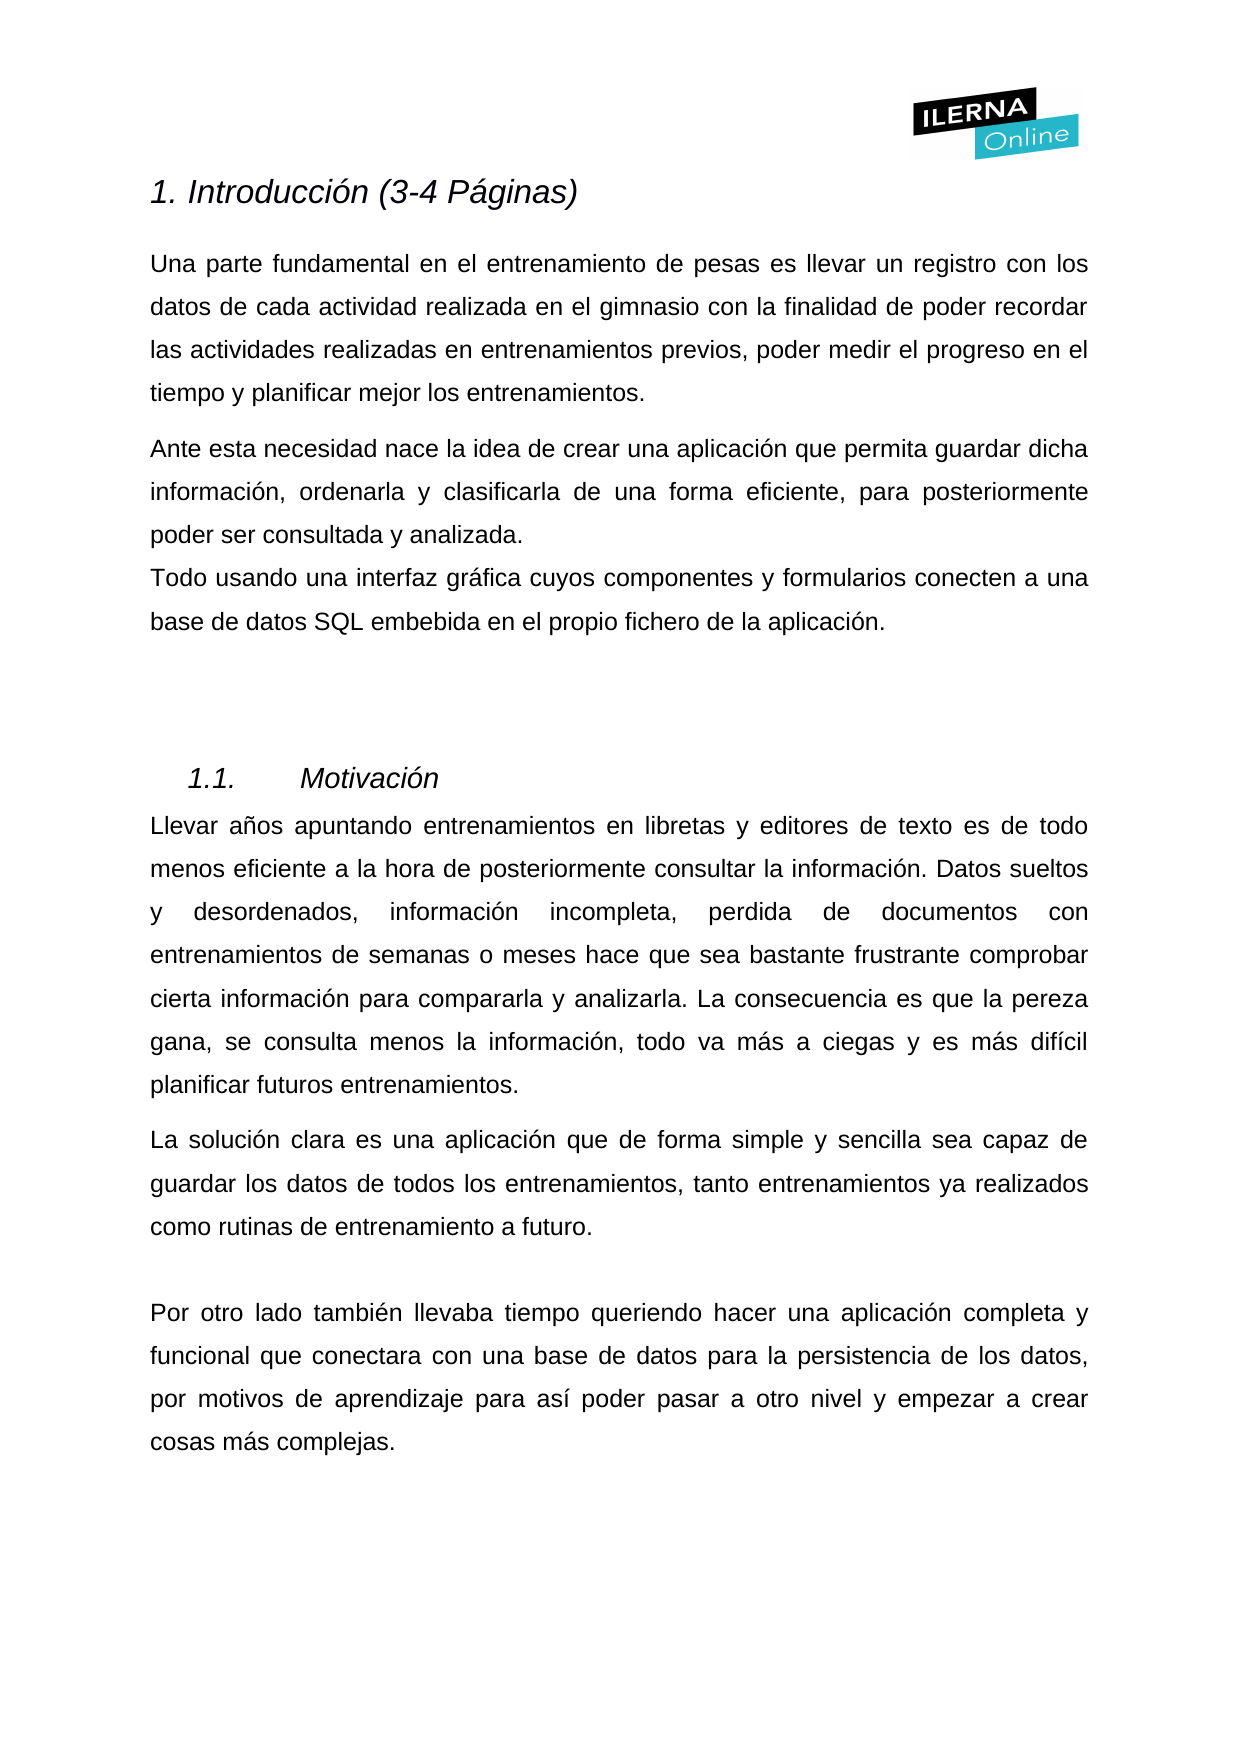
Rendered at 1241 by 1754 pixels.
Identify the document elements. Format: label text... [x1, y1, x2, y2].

text Por otro lado también llevaba tiempo queriendo hacer una aplicación completa y funcional que conectara con una base de datos para la persistencia de los datos, por motivos de aprendizaje para así poder pasar a otro nivel y empezar a crear cosas más complejas. [150, 1298, 1090, 1456]
text Ante esta necesidad nace la idea de crear una aplicación que permita guardar dicha información, ordenarla y clasificarla de una forma eficiente, para posteriormente poder ser consultada y analizada. [150, 434, 1090, 549]
picture [908, 87, 1084, 160]
text Llevar años apuntando entrenamientos en libretas y editores de texto es de todo menos eficiente a la hora de posteriormente consultar la información. Datos sueltos y desordenados, información incompleta, perdida de documentos con entrenamientos de semanas o meses hace que sea bastante frustrante comprobar cierta información para compararla y analizarla. La consecuencia es que la pereza gana, se consulta menos la información, todo va más a ciegas y es más difícil planificar futuros entrenamientos. [150, 811, 1090, 1099]
text Una parte fundamental en el entrenamiento de pesas es llevar un registro con los datos de cada actividad realizada en el gimnasio con la finalidad de poder recordar las actividades realizadas en entrenamientos previos, poder medir el progreso en el tiempo y planificar mejor los entrenamientos. [150, 249, 1090, 407]
text La solución clara es una aplicación que de forma simple y sencilla sea capaz de guardar los datos de todos los entrenamientos, tanto entrenamientos ya realizados como rutinas de entrenamiento a futuro. [150, 1126, 1090, 1241]
text Todo usando una interfaz gráfica cuyos componentes y formularios conecten a una base de datos SQL embebida en el propio fichero de la aplicación. [150, 563, 1090, 635]
subtitle Motivación [187, 761, 1090, 794]
subtitle Introducción (3-4 Páginas) [150, 172, 1090, 211]
